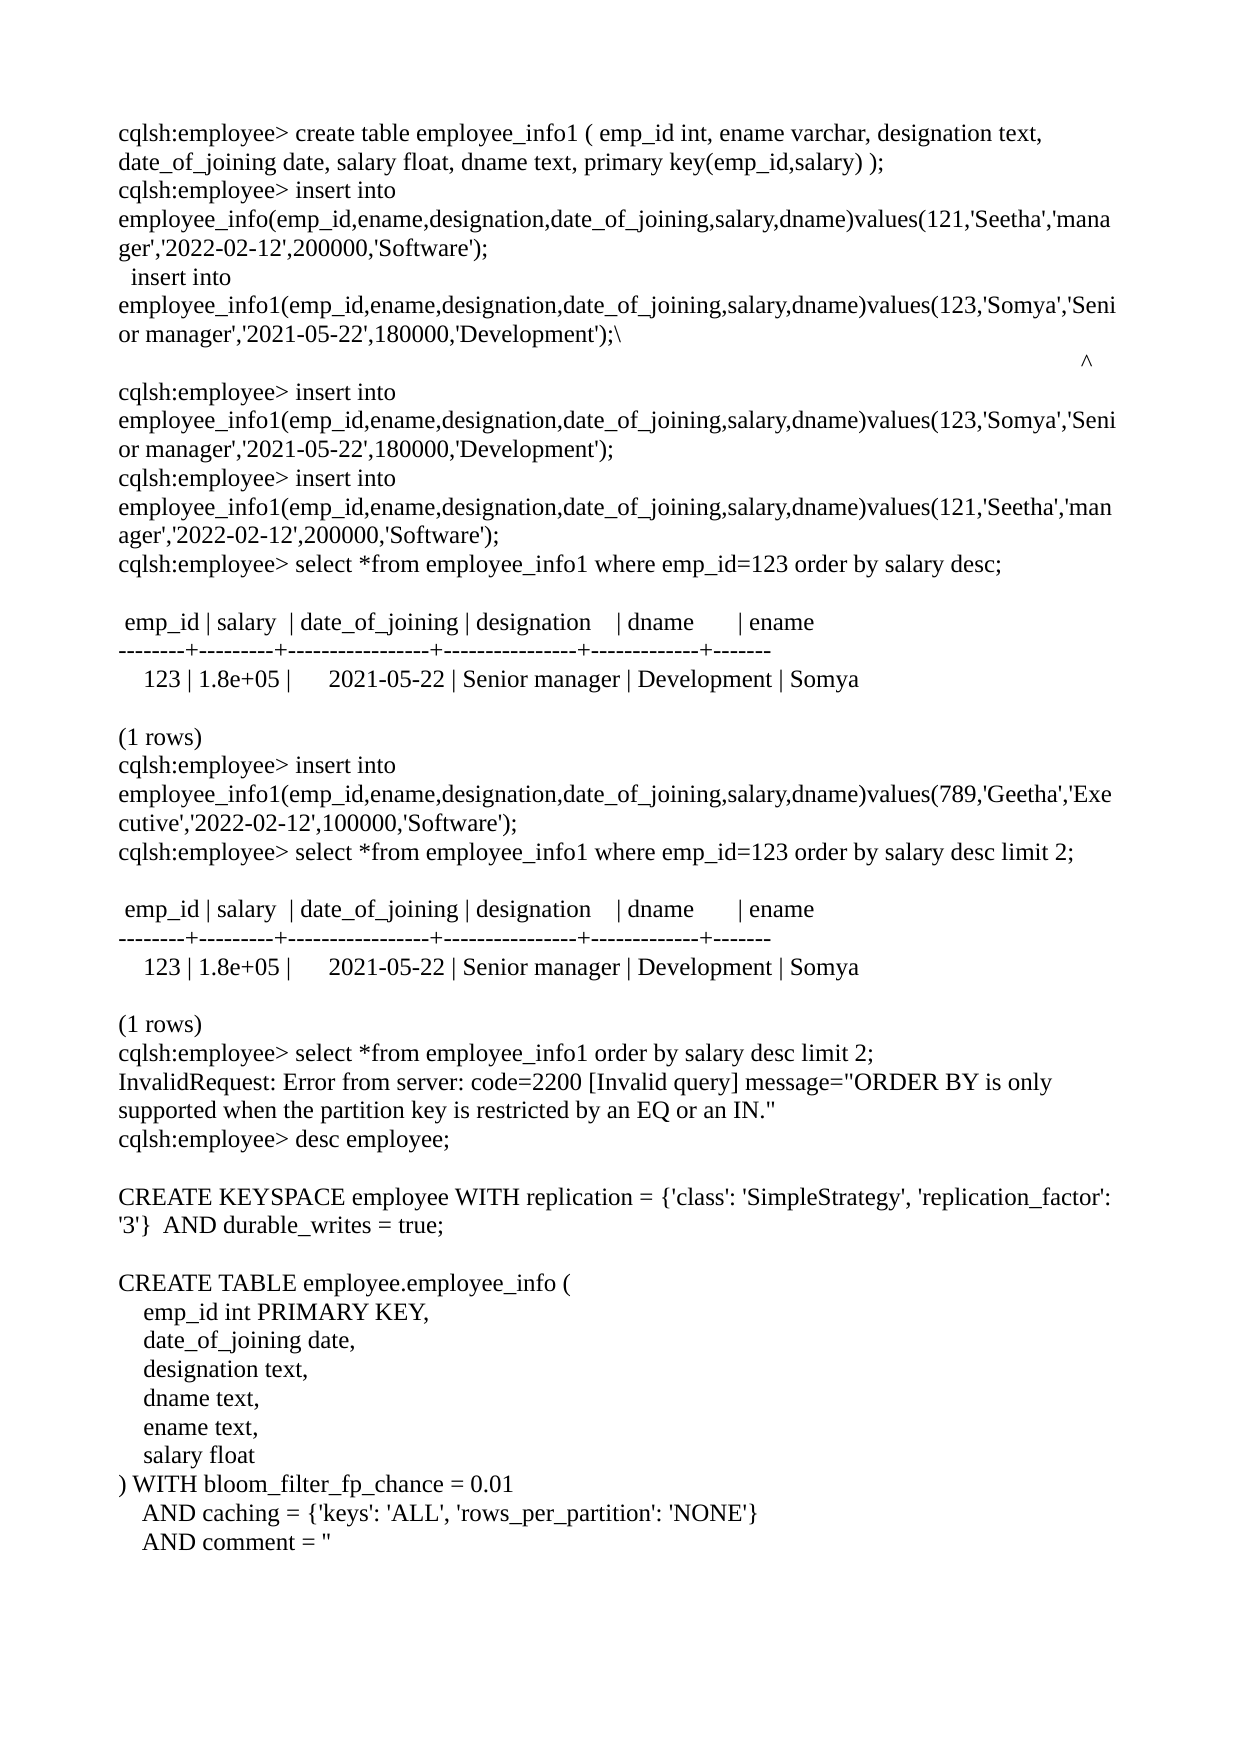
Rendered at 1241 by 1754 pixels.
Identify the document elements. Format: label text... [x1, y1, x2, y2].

text designation text, [118, 1354, 1122, 1383]
text cqlsh:employee> insert into employee_info1(emp_id,ename,designation,date_of_joining,salary,dname)values(123,'Somya','Senior manager','2021-05-22',180000,'Development'); [118, 377, 1122, 463]
text cqlsh:employee> desc employee; [118, 1124, 1122, 1153]
text --------+---------+-----------------+----------------+-------------+------- [118, 923, 1122, 952]
text CREATE TABLE employee.employee_info ( [118, 1268, 1122, 1297]
text AND comment = '' [118, 1527, 1122, 1556]
text cqlsh:employee> select *from employee_info1 where emp_id=123 order by salary desc limit 2; [118, 837, 1122, 866]
text CREATE KEYSPACE employee WITH replication = {'class': 'SimpleStrategy', 'replication_factor': '3'} AND durable_writes = true; [118, 1182, 1122, 1239]
text cqlsh:employee> insert into employee_info1(emp_id,ename,designation,date_of_joining,salary,dname)values(789,'Geetha','Executive','2022-02-12',100000,'Software'); [118, 751, 1122, 837]
text ) WITH bloom_filter_fp_chance = 0.01 [118, 1469, 1122, 1498]
text emp_id int PRIMARY KEY, [118, 1297, 1122, 1326]
text cqlsh:employee> create table employee_info1 ( emp_id int, ename varchar, designation text, date_of_joining date, salary float, dname text, primary key(emp_id,salary) ); [118, 118, 1122, 176]
text cqlsh:employee> insert into employee_info1(emp_id,ename,designation,date_of_joining,salary,dname)values(121,'Seetha','manager','2022-02-12',200000,'Software'); [118, 463, 1122, 549]
text cqlsh:employee> select *from employee_info1 where emp_id=123 order by salary desc; [118, 549, 1122, 578]
text AND caching = {'keys': 'ALL', 'rows_per_partition': 'NONE'} [118, 1498, 1122, 1527]
text cqlsh:employee> select *from employee_info1 order by salary desc limit 2; [118, 1038, 1122, 1067]
text emp_id | salary | date_of_joining | designation | dname | ename [118, 894, 1122, 923]
text 123 | 1.8e+05 | 2021-05-22 | Senior manager | Development | Somya [118, 952, 1122, 981]
text emp_id | salary | date_of_joining | designation | dname | ename [118, 607, 1122, 636]
text date_of_joining date, [118, 1326, 1122, 1354]
text ^ [118, 348, 1122, 377]
text insert into employee_info1(emp_id,ename,designation,date_of_joining,salary,dname)values(123,'Somya','Senior manager','2021-05-22',180000,'Development');\ [118, 262, 1122, 348]
text 123 | 1.8e+05 | 2021-05-22 | Senior manager | Development | Somya [118, 664, 1122, 693]
text dname text, [118, 1383, 1122, 1412]
text (1 rows) [118, 1009, 1122, 1038]
text ename text, [118, 1412, 1122, 1441]
text cqlsh:employee> insert into employee_info(emp_id,ename,designation,date_of_joining,salary,dname)values(121,'Seetha','manager','2022-02-12',200000,'Software'); [118, 176, 1122, 262]
text salary float [118, 1441, 1122, 1469]
text InvalidRequest: Error from server: code=2200 [Invalid query] message="ORDER BY is only supported when the partition key is restricted by an EQ or an IN." [118, 1067, 1122, 1124]
text (1 rows) [118, 722, 1122, 751]
text --------+---------+-----------------+----------------+-------------+------- [118, 636, 1122, 664]
